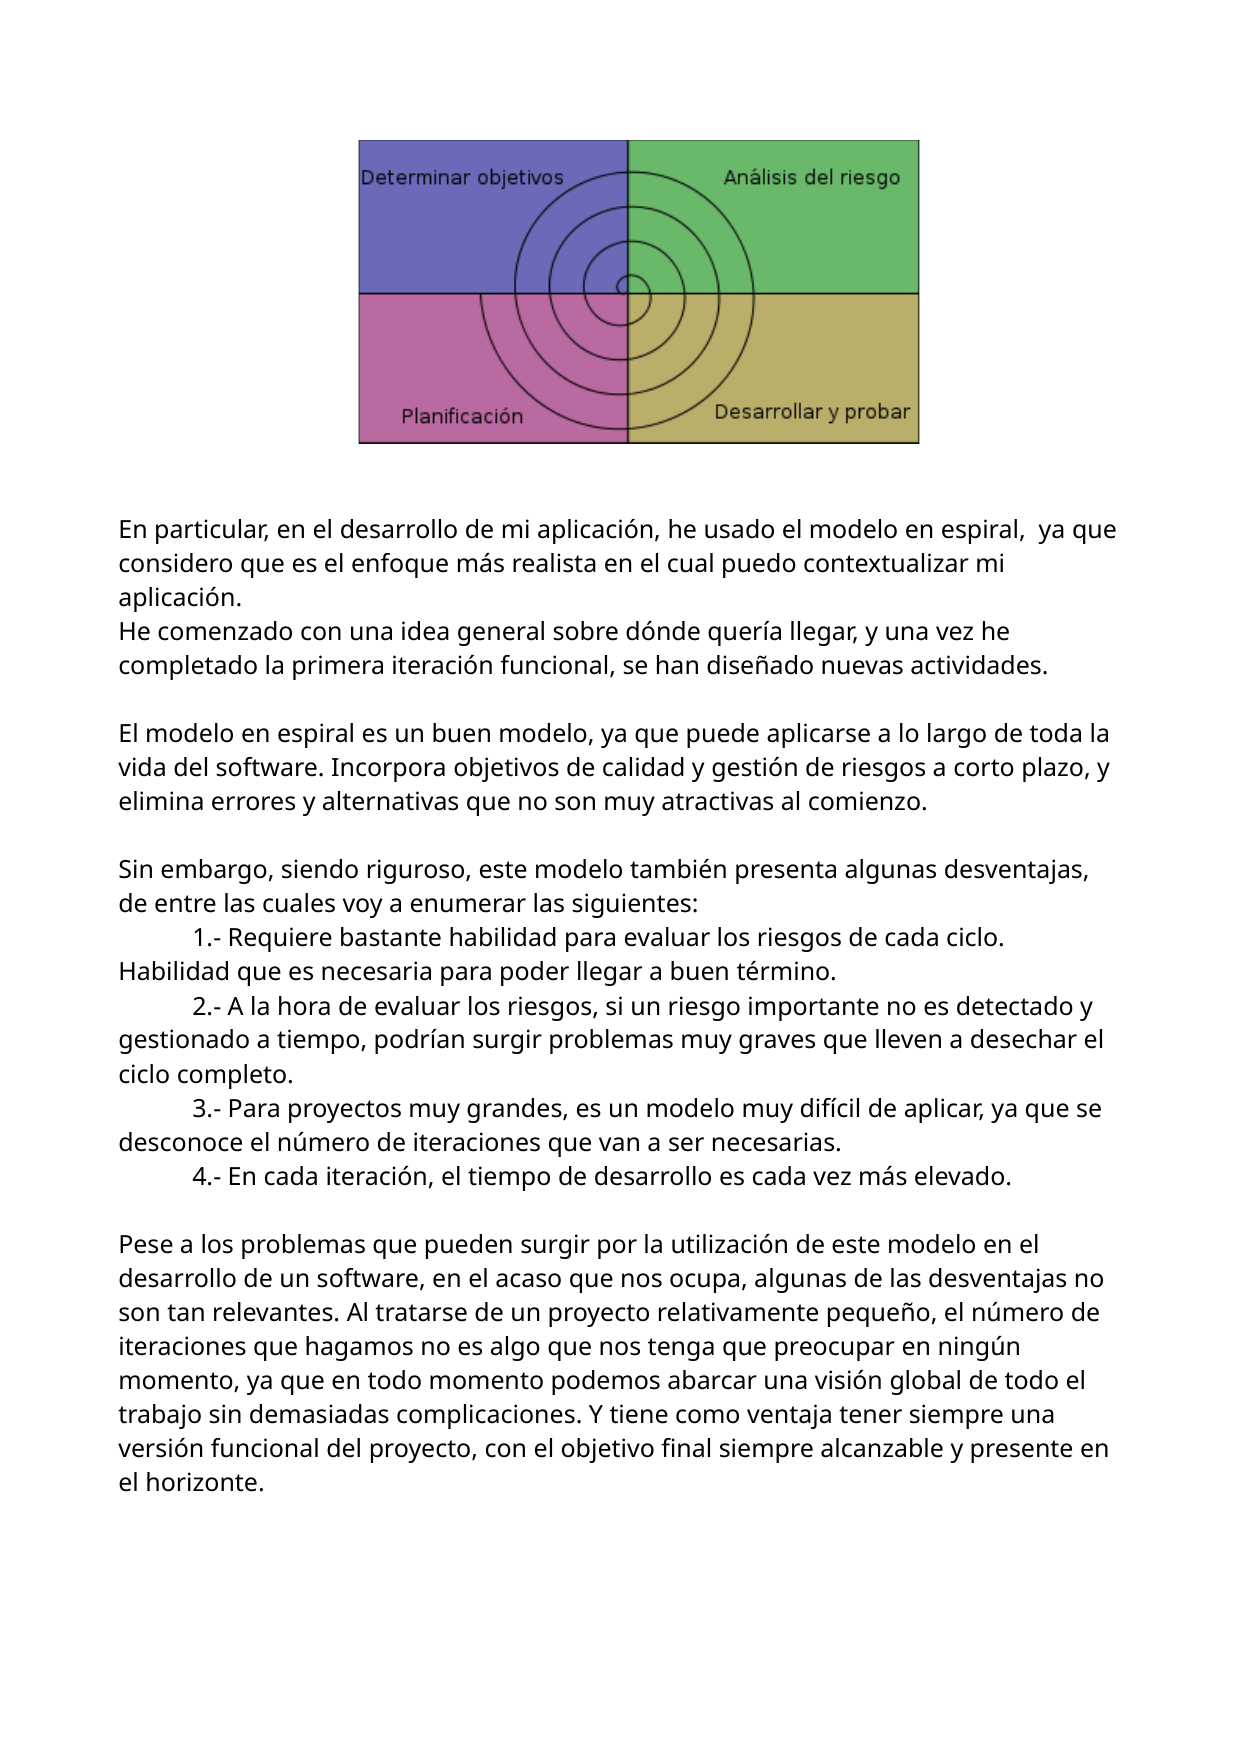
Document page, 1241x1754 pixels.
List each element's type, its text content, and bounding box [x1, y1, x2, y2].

picture [358, 140, 920, 444]
text 3.- Para proyectos muy grandes, es un modelo muy difícil de aplicar, ya que se desconoce el número de iteraciones que van a ser necesarias. [118, 1090, 1122, 1158]
text 4.- En cada iteración, el tiempo de desarrollo es cada vez más elevado. [118, 1158, 1122, 1192]
text 2.- A la hora de evaluar los riesgos, si un riesgo importante no es detectado y gestionado a tiempo, podrían surgir problemas muy graves que lleven a desechar el ciclo completo. [118, 988, 1122, 1090]
text 1.- Requiere bastante habilidad para evaluar los riesgos de cada ciclo. Habilidad que es necesaria para poder llegar a buen término. [118, 920, 1122, 988]
text He comenzado con una idea general sobre dónde quería llegar, y una vez he completado la primera iteración funcional, se han diseñado nuevas actividades. [118, 613, 1122, 682]
text En particular, en el desarrollo de mi aplicación, he usado el modelo en espiral, ya que considero que es el enfoque más realista en el cual puedo contextualizar mi aplicación. [118, 511, 1122, 613]
text Sin embargo, siendo riguroso, este modelo también presenta algunas desventajas, de entre las cuales voy a enumerar las siguientes: [118, 852, 1122, 920]
text Pese a los problemas que pueden surgir por la utilización de este modelo en el desarrollo de un software, en el acaso que nos ocupa, algunas de las desventajas no son tan relevantes. Al tratarse de un proyecto relativamente pequeño, el número de iteraciones que hagamos no es algo que nos tenga que preocupar en ningún momento, ya que en todo momento podemos abarcar una visión global de todo el trabajo sin demasiadas complicaciones. Y tiene como ventaja tener siempre una versión funcional del proyecto, con el objetivo final siempre alcanzable y presente en el horizonte. [118, 1227, 1122, 1499]
text El modelo en espiral es un buen modelo, ya que puede aplicarse a lo largo de toda la vida del software. Incorpora objetivos de calidad y gestión de riesgos a corto plazo, y elimina errores y alternativas que no son muy atractivas al comienzo. [118, 716, 1122, 818]
